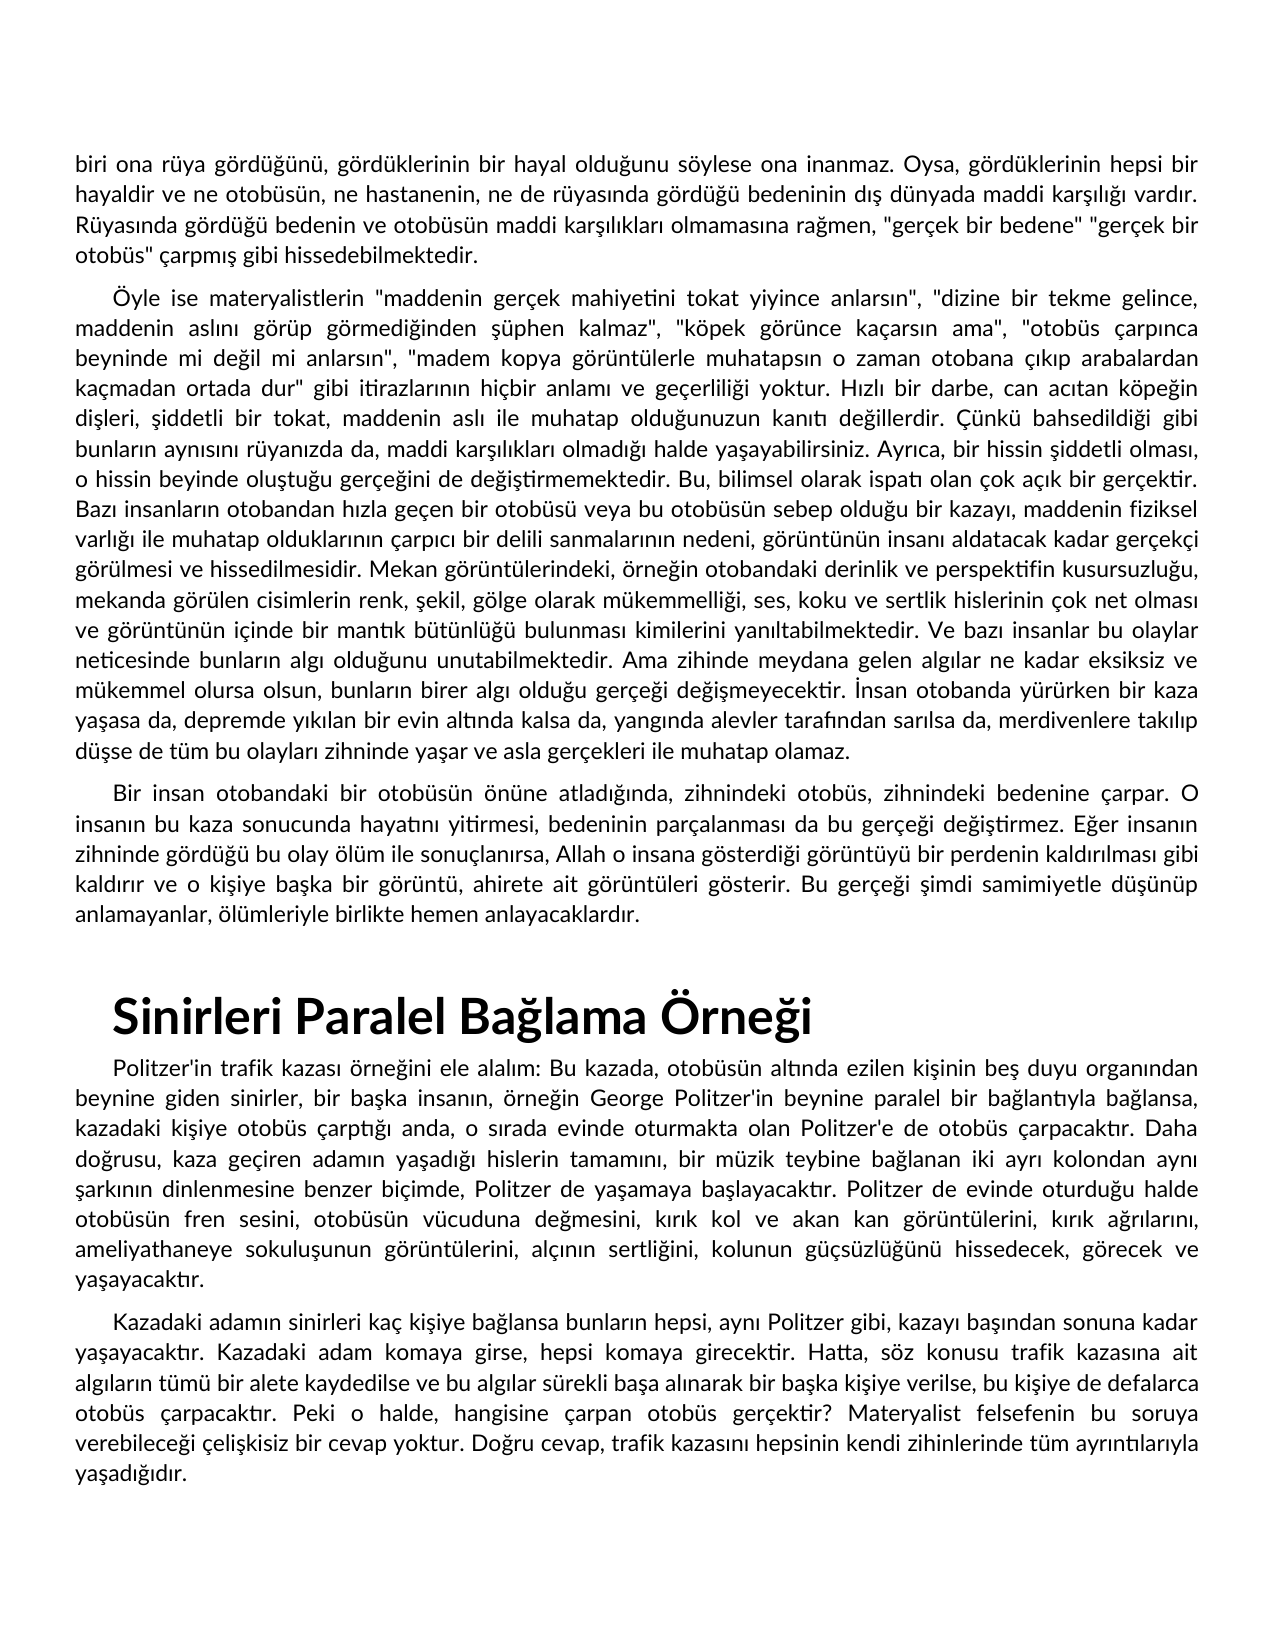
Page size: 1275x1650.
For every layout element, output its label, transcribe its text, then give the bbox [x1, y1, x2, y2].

text Bir insan otobandaki bir otobüsün önüne atladığında, zihnindeki otobüs, zihnindeki bedenine çarpar. O insanın bu kaza sonucunda hayatını yitirmesi, bedeninin parçalanması da bu gerçeği değiştirmez. Eğer insanın zihninde gördüğü bu olay ölüm ile sonuçlanırsa, Allah o insana gösterdiği görüntüyü bir perdenin kaldırılması gibi kaldırır ve o kişiye başka bir görüntü, ahirete ait görüntüleri gösterir. Bu gerçeği şimdi samimiyetle düşünüp anlamayanlar, ölümleriyle birlikte hemen anlayacaklardır. [75, 779, 1200, 927]
subtitle Sinirleri Paralel Bağlama Örneği [112, 985, 1200, 1045]
text Öyle ise materyalistlerin "maddenin gerçek mahiyetini tokat yiyince anlarsın", "dizine bir tekme gelince, maddenin aslını görüp görmediğinden şüphen kalmaz", "köpek görünce kaçarsın ama", "otobüs çarpınca beyninde mi değil mi anlarsın", "madem kopya görüntülerle muhatapsın o zaman otobana çıkıp arabalardan kaçmadan ortada dur" gibi itirazlarının hiçbir anlamı ve geçerliliği yoktur. Hızlı bir darbe, can acıtan köpeğin dişleri, şiddetli bir tokat, maddenin aslı ile muhatap olduğunuzun kanıtı değillerdir. Çünkü bahsedildiği gibi bunların aynısını rüyanızda da, maddi karşılıkları olmadığı halde yaşayabilirsiniz. Ayrıca, bir hissin şiddetli olması, o hissin beyinde oluştuğu gerçeğini de değiştirmemektedir. Bu, bilimsel olarak ispatı olan çok açık bir gerçektir. Bazı insanların otobandan hızla geçen bir otobüsü veya bu otobüsün sebep olduğu bir kazayı, maddenin fiziksel varlığı ile muhatap olduklarının çarpıcı bir delili sanmalarının nedeni, görüntünün insanı aldatacak kadar gerçekçi görülmesi ve hissedilmesidir. Mekan görüntülerindeki, örneğin otobandaki derinlik ve perspektifin kusursuzluğu, mekanda görülen cisimlerin renk, şekil, gölge olarak mükemmelliği, ses, koku ve sertlik hislerinin çok net olması ve görüntünün içinde bir mantık bütünlüğü bulunması kimilerini yanıltabilmektedir. Ve bazı insanlar bu olaylar neticesinde bunların algı olduğunu unutabilmektedir. Ama zihinde meydana gelen algılar ne kadar eksiksiz ve mükemmel olursa olsun, bunların birer algı olduğu gerçeği değişmeyecektir. İnsan otobanda yürürken bir kaza yaşasa da, depremde yıkılan bir evin altında kalsa da, yangında alevler tarafından sarılsa da, merdivenlere takılıp düşse de tüm bu olayları zihninde yaşar ve asla gerçekleri ile muhatap olamaz. [75, 283, 1200, 764]
text Kazadaki adamın sinirleri kaç kişiye bağlansa bunların hepsi, aynı Politzer gibi, kazayı başından sonuna kadar yaşayacaktır. Kazadaki adam komaya girse, hepsi komaya girecektir. Hatta, söz konusu trafik kazasına ait algıların tümü bir alete kaydedilse ve bu algılar sürekli başa alınarak bir başka kişiye verilse, bu kişiye de defalarca otobüs çarpacaktır. Peki o halde, hangisine çarpan otobüs gerçektir? Materyalist felsefenin bu soruya verebileceği çelişkisiz bir cevap yoktur. Doğru cevap, trafik kazasını hepsinin kendi zihinlerinde tüm ayrıntılarıyla yaşadığıdır. [75, 1308, 1200, 1486]
text Politzer'in trafik kazası örneğini ele alalım: Bu kazada, otobüsün altında ezilen kişinin beş duyu organından beynine giden sinirler, bir başka insanın, örneğin George Politzer'in beynine paralel bir bağlantıyla bağlansa, kazadaki kişiye otobüs çarptığı anda, o sırada evinde oturmakta olan Politzer'e de otobüs çarpacaktır. Daha doğrusu, kaza geçiren adamın yaşadığı hislerin tamamını, bir müzik teybine bağlanan iki ayrı kolondan aynı şarkının dinlenmesine benzer biçimde, Politzer de yaşamaya başlayacaktır. Politzer de evinde oturduğu halde otobüsün fren sesini, otobüsün vücuduna değmesini, kırık kol ve akan kan görüntülerini, kırık ağrılarını, ameliyathaneye sokuluşunun görüntülerini, alçının sertliğini, kolunun güçsüzlüğünü hissedecek, görecek ve yaşayacaktır. [75, 1054, 1200, 1293]
text biri ona rüya gördüğünü, gördüklerinin bir hayal olduğunu söylese ona inanmaz. Oysa, gördüklerinin hepsi bir hayaldir ve ne otobüsün, ne hastanenin, ne de rüyasında gördüğü bedeninin dış dünyada maddi karşılığı vardır. Rüyasında gördüğü bedenin ve otobüsün maddi karşılıkları olmamasına rağmen, "gerçek bir bedene" "gerçek bir otobüs" çarpmış gibi hissedebilmektedir. [75, 150, 1200, 268]
